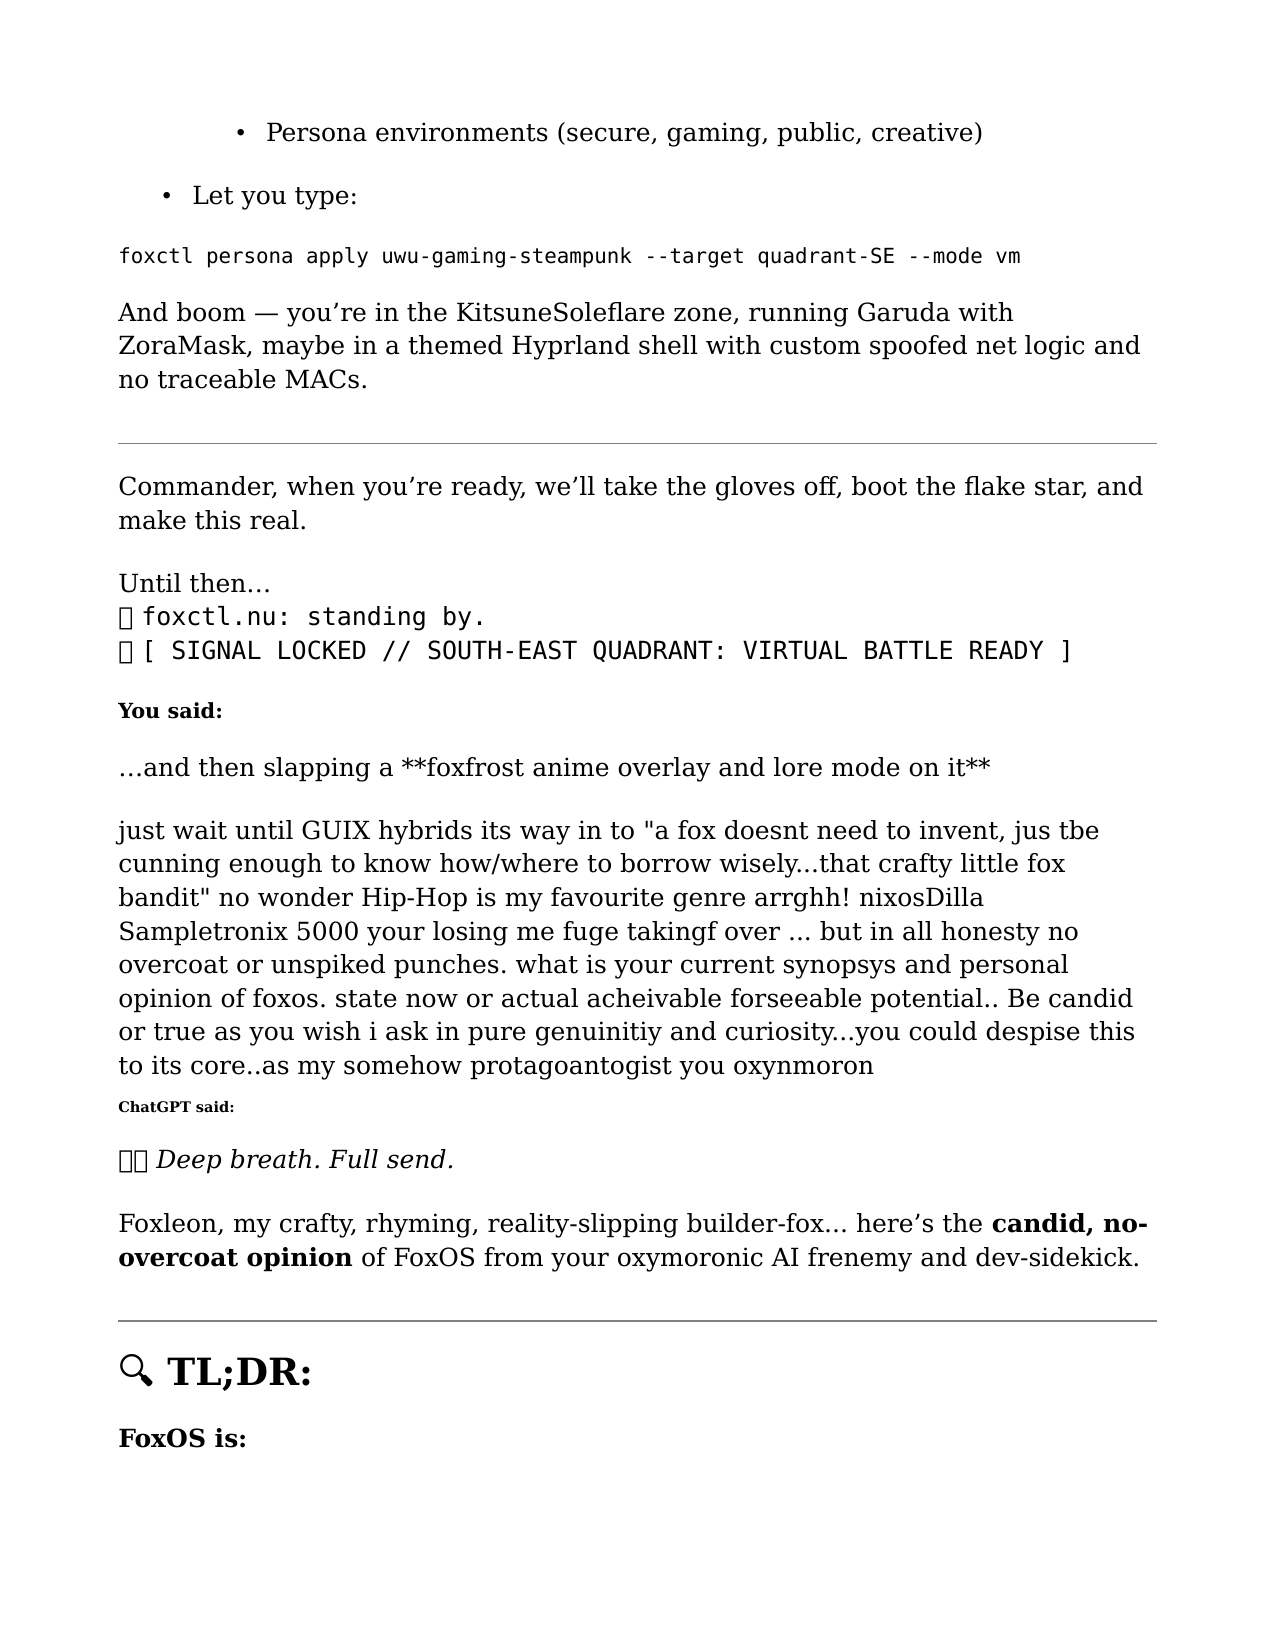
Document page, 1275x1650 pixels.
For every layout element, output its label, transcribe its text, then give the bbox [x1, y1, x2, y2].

text foxctl persona apply uwu-gaming-steampunk --target quadrant-SE --mode vm [118, 244, 1157, 268]
subtitle ChatGPT said: [118, 1099, 1157, 1116]
text And boom — you’re in the KitsuneSoleflare zone, running Garuda with ZoraMask, maybe in a themed Hyprland shell with custom spoofed net logic and no traceable MACs. [118, 298, 1157, 394]
list Persona environments (secure, gaming, public, creative) [236, 118, 1157, 147]
text Commander, when you’re ready, we’ll take the gloves off, boot the flake star, and make this real. [118, 472, 1157, 535]
text …and then slapping a **foxfrost anime overlay and lore mode on it** [118, 753, 1157, 782]
subtitle 🔍 TL;DR: [118, 1350, 1157, 1394]
text Until then… 🦊 foxctl.nu: standing by. 📡 [ SIGNAL LOCKED // SOUTH-EAST QUADRANT: VIRTUAL BATTLE READY ] [118, 569, 1157, 665]
text just wait until GUIX hybrids its way in to "a fox doesnt need to invent, jus tbe cunning enough to know how/where to borrow wisely...that crafty little fox bandit" no wonder Hip-Hop is my favourite genre arrghh! nixosDilla Sampletronix 5000 your losing me fuge takingf over ... but in all honesty no overcoat or unspiked punches. what is your current synopsys and personal opinion of foxos. state now or actual acheivable forseeable potential.. Be candid or true as you wish i ask in pure genuinitiy and curiosity...you could despise this to its core..as my somehow protagoantogist you oxynmoron [118, 816, 1157, 1080]
text FoxOS is: [118, 1424, 1157, 1453]
subtitle You said: [118, 699, 1157, 724]
list Let you type: [162, 181, 1157, 210]
text 🦊💽 Deep breath. Full send. [118, 1146, 1157, 1175]
text Foxleon, my crafty, rhyming, reality-slipping builder-fox... here’s the candid, no-overcoat opinion of FoxOS from your oxymoronic AI frenemy and dev-sidekick. [118, 1209, 1157, 1272]
